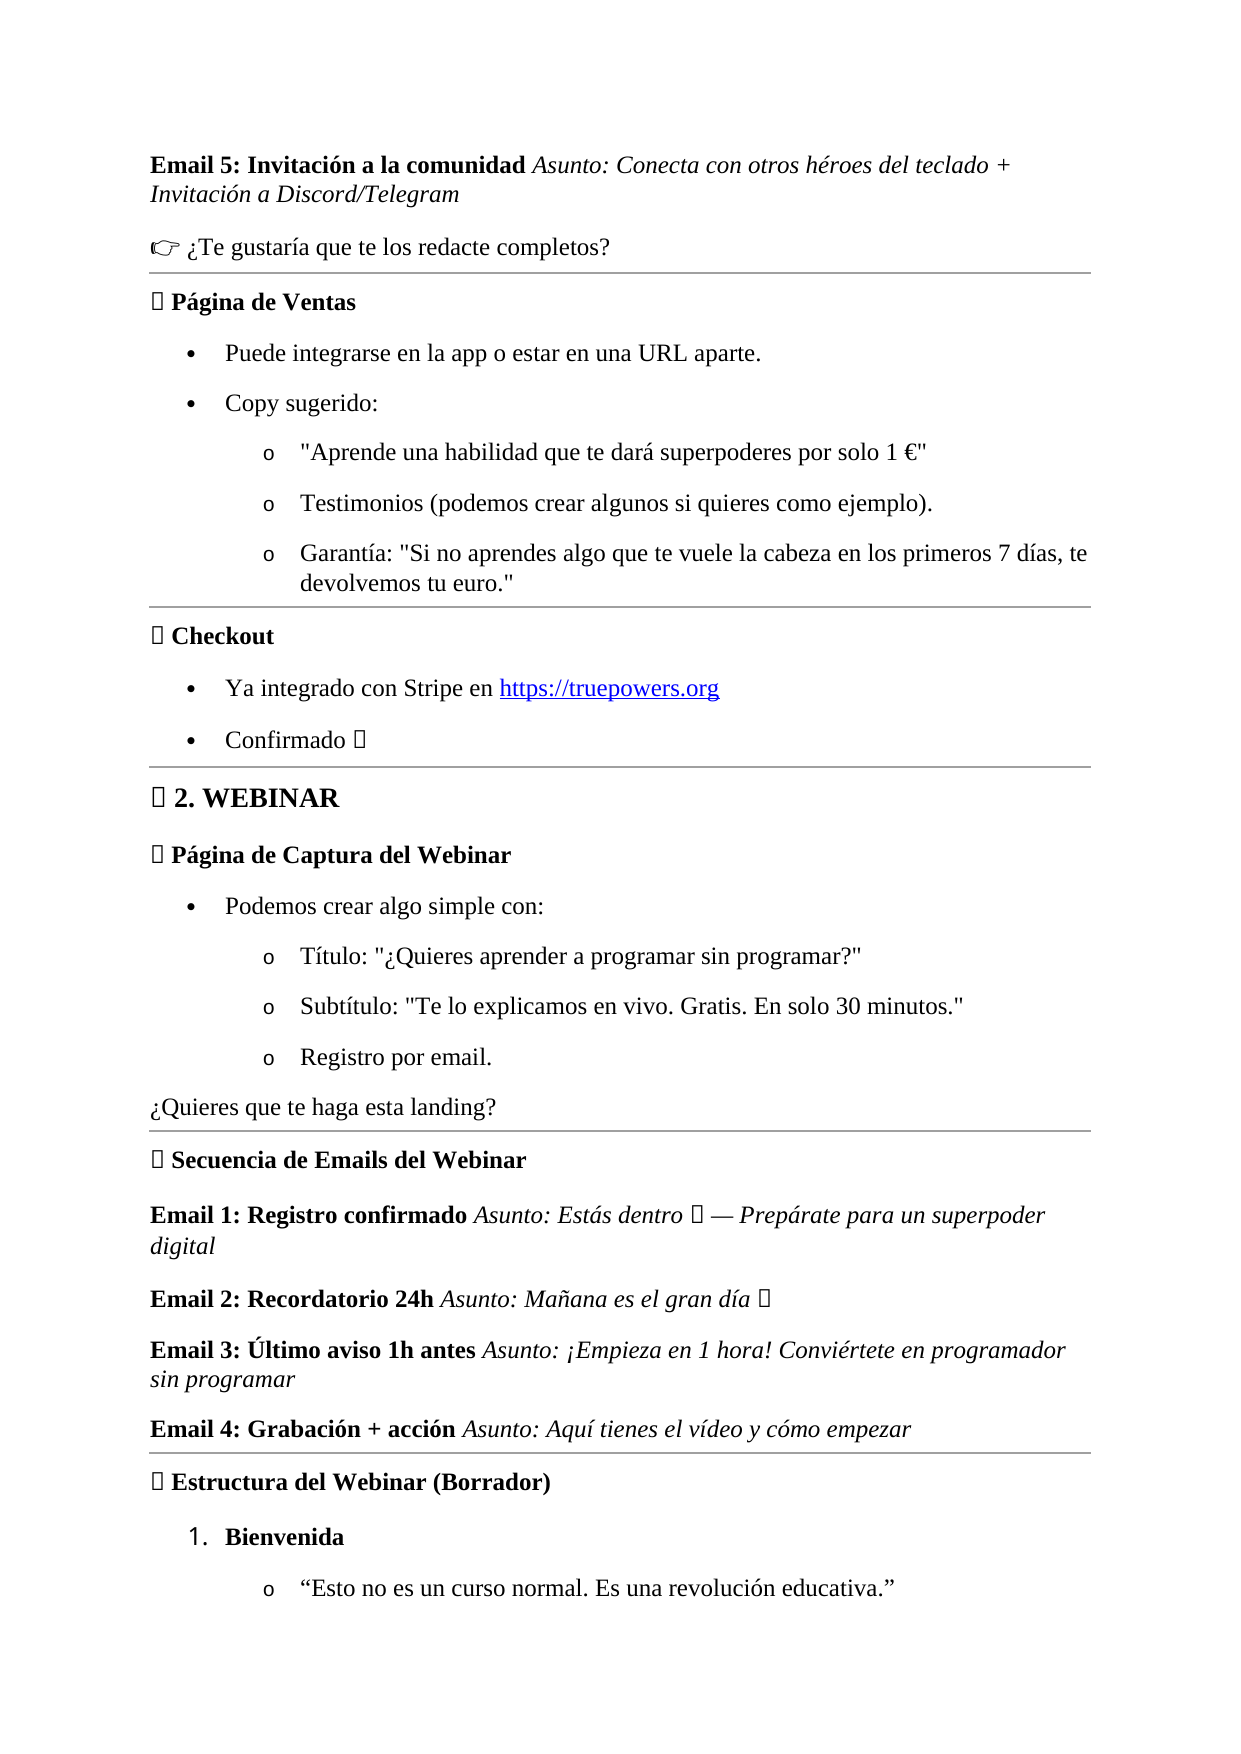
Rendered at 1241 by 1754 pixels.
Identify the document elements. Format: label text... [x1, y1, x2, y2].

list Testimonios (podemos crear algunos si quieres como ejemplo). [262, 488, 1090, 517]
list “Esto no es un curso normal. Es una revolución educativa.” [262, 1573, 1090, 1603]
list Subtítulo: "Te lo explicamos en vivo. Gratis. En solo 30 minutos." [262, 991, 1090, 1021]
text Email 3: Último aviso 1h antes Asunto: ¡Empieza en 1 hora! Conviértete en programador sin programar [150, 1335, 1090, 1393]
text Email 4: Grabación + acción Asunto: Aquí tienes el vídeo y cómo empezar [150, 1414, 1090, 1442]
list Título: "¿Quieres aprender a programar sin programar?" [262, 941, 1090, 971]
subtitle ✅ Estructura del Webinar (Borrador) [150, 1463, 1090, 1498]
list Podemos crear algo simple con: [187, 891, 1090, 920]
list Copy sugerido: [187, 388, 1090, 417]
text ¿Quieres que te haga esta landing? [150, 1092, 1090, 1121]
subtitle ✅ Checkout [150, 618, 1090, 652]
list Bienvenida [187, 1518, 1090, 1552]
text Email 5: Invitación a la comunidad Asunto: Conecta con otros héroes del teclado + Invitación a Discord/Telegram [150, 150, 1090, 207]
subtitle ✅ Página de Ventas [150, 283, 1090, 317]
text Email 1: Registro confirmado Asunto: Estás dentro 🎉 — Prepárate para un superpoder digital [150, 1197, 1090, 1260]
list "Aprende una habilidad que te dará superpoderes por solo 1 €" [262, 437, 1090, 467]
list Puede integrarse en la app o estar en una URL aparte. [187, 338, 1090, 367]
subtitle ✅ Secuencia de Emails del Webinar [150, 1142, 1090, 1176]
list Ya integrado con Stripe en https://truepowers.org [187, 673, 1090, 701]
subtitle ✅ Página de Captura del Webinar [150, 836, 1090, 871]
subtitle 🔹 2. WEBINAR [150, 777, 1090, 816]
list Confirmado ✅ [187, 722, 1090, 756]
list Registro por email. [262, 1042, 1090, 1071]
list Garantía: "Si no aprendes algo que te vuele la cabeza en los primeros 7 días, te devolvemos tu euro." [262, 538, 1090, 597]
text 👉 ¿Te gustaría que te los redacte completos? [150, 228, 1090, 262]
text Email 2: Recordatorio 24h Asunto: Mañana es el gran día 🚀 [150, 1281, 1090, 1314]
